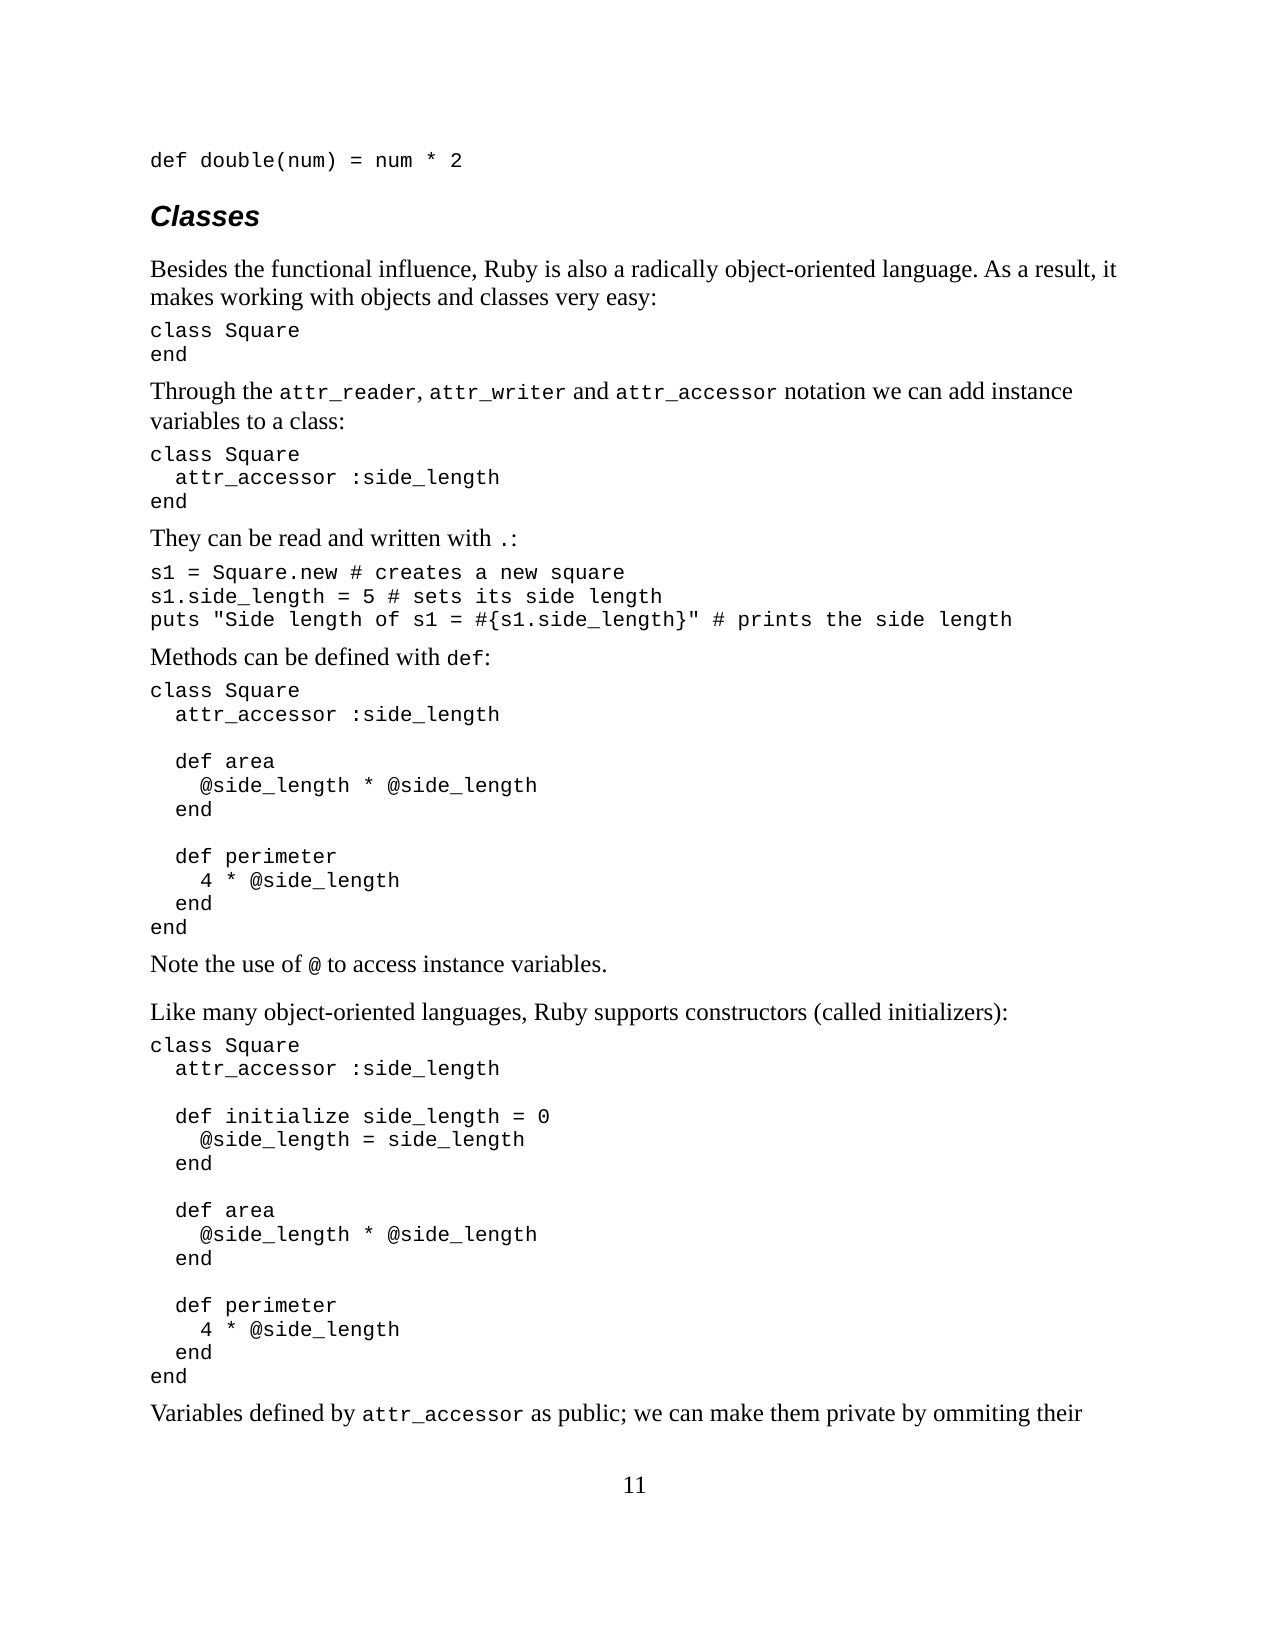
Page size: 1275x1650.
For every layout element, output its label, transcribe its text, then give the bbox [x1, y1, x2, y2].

text 4 * @side_length [150, 870, 1125, 893]
text class Square [150, 1035, 1125, 1058]
text def area [150, 751, 1125, 775]
text s1.side_length = 5 # sets its side length [150, 586, 1125, 609]
text puts "Side length of s1 = #{s1.side_length}" # prints the side length [150, 609, 1125, 633]
text class Square [150, 681, 1125, 704]
text end [150, 1342, 1125, 1366]
text @side_length * @side_length [150, 775, 1125, 799]
text 4 * @side_length [150, 1318, 1125, 1342]
text end [150, 1153, 1125, 1177]
text class Square [150, 444, 1125, 467]
text attr_accessor :side_length [150, 1058, 1125, 1082]
text @side_length = side_length [150, 1129, 1125, 1153]
text attr_accessor :side_length [150, 704, 1125, 728]
text Variables defined by attr_accessor as public; we can make them private by ommiting their [150, 1398, 1125, 1428]
text Note the use of @ to access instance variables. [150, 949, 1125, 979]
text end [150, 893, 1125, 917]
text @side_length * @side_length [150, 1224, 1125, 1248]
text end [150, 917, 1125, 941]
text def double(num) = num * 2 [150, 150, 1125, 174]
text def perimeter [150, 846, 1125, 870]
text def perimeter [150, 1295, 1125, 1318]
text They can be read and written with .: [150, 523, 1125, 553]
text s1 = Square.new # creates a new square [150, 562, 1125, 586]
text Besides the functional influence, Ruby is also a radically object-oriented language. As a result, it makes working with objects and classes very easy: [150, 254, 1125, 311]
text Methods can be defined with def: [150, 642, 1125, 672]
text Like many object-oriented languages, Ruby supports constructors (called initializers): [150, 997, 1125, 1026]
text end [150, 799, 1125, 822]
text attr_accessor :side_length [150, 467, 1125, 491]
text def area [150, 1200, 1125, 1224]
text def initialize side_length = 0 [150, 1106, 1125, 1129]
text end [150, 491, 1125, 514]
text class Square [150, 320, 1125, 344]
text end [150, 344, 1125, 367]
text end [150, 1248, 1125, 1271]
text Through the attr_reader, attr_writer and attr_accessor notation we can add instance variables to a class: [150, 376, 1125, 435]
subtitle Classes [150, 199, 1125, 232]
text end [150, 1366, 1125, 1389]
